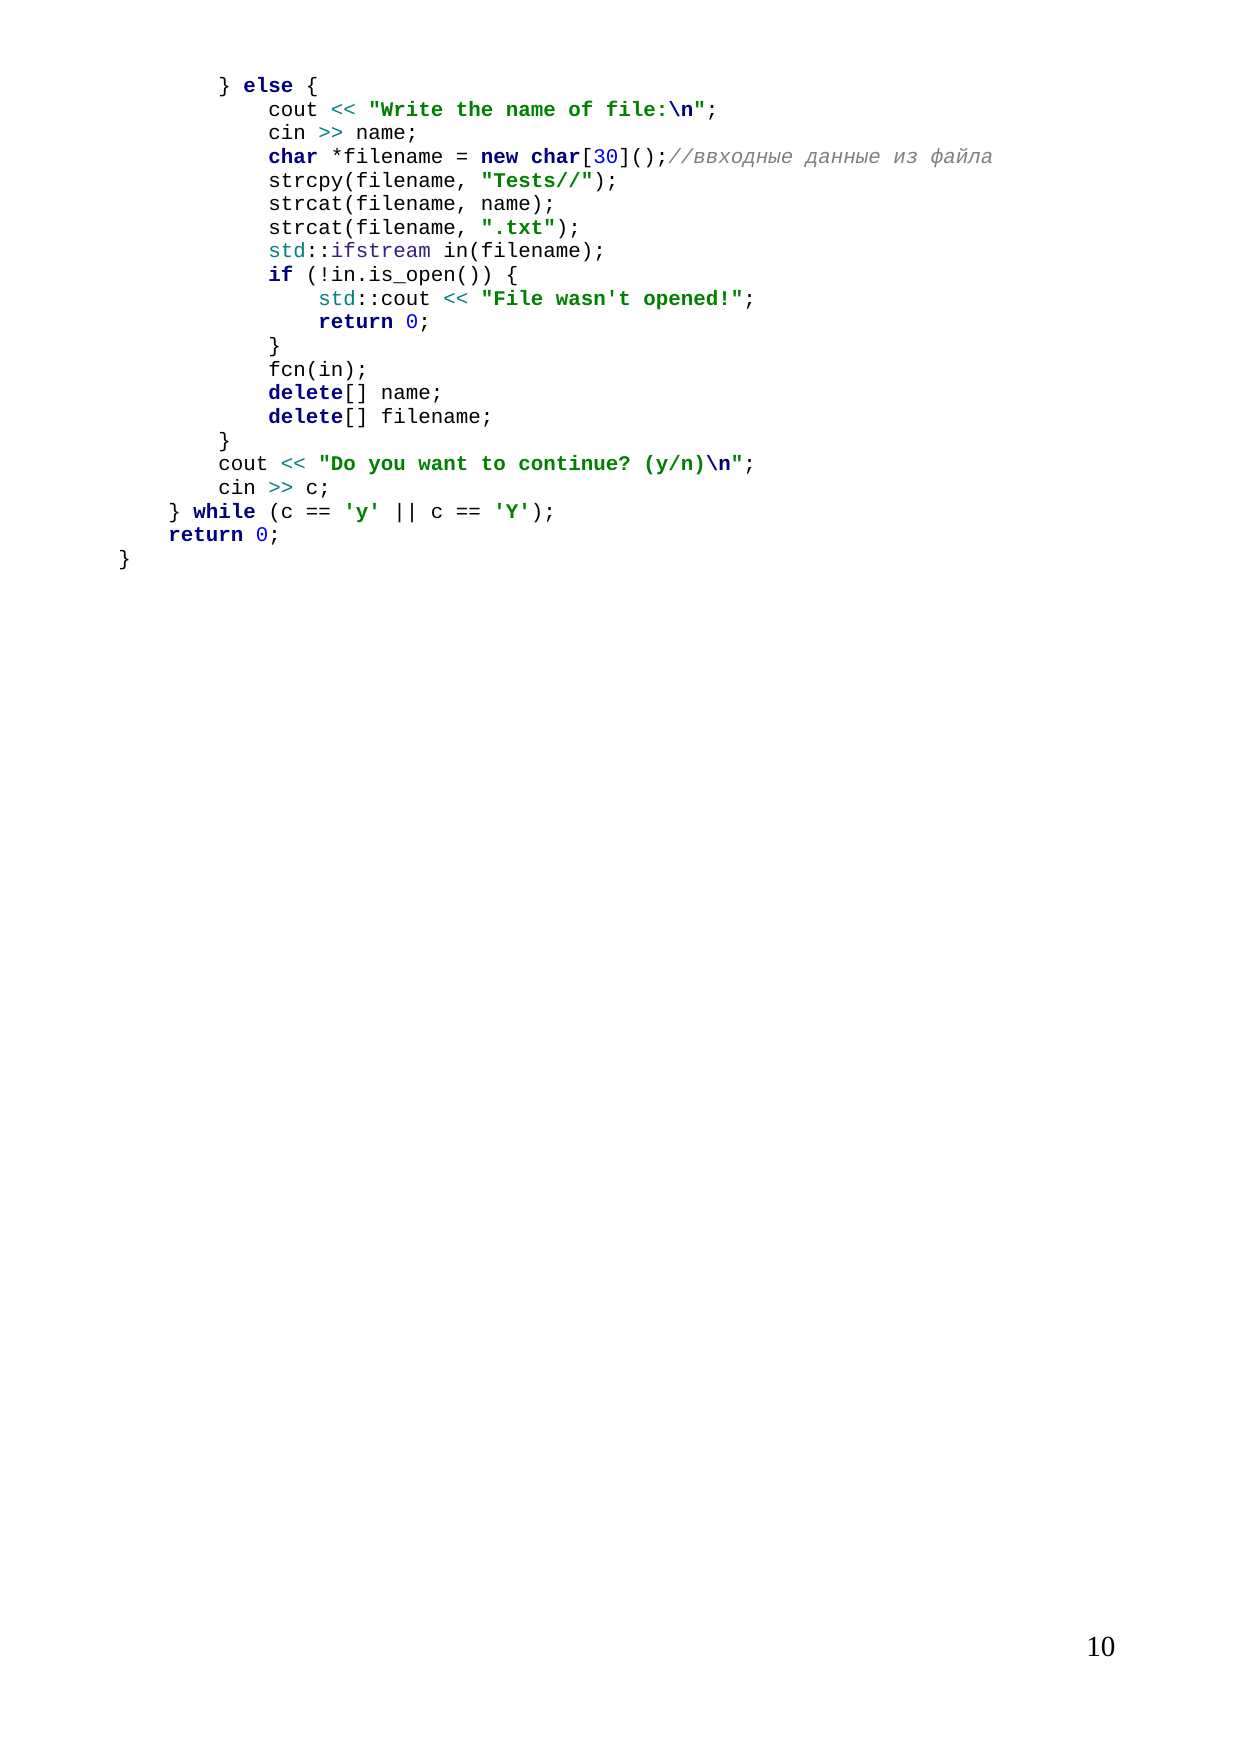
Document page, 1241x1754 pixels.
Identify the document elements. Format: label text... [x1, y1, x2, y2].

text } else { cout << "Write the name of file:\n"; cin >> name; char *filename = new char[30]();//ввходные данные из файла strcpy(filename, "Tests//"); strcat(filename, name); strcat(filename, ".txt"); std::ifstream in(filename); if (!in.is_open()) { std::cout << "File wasn't opened!"; return 0; } fcn(in); delete[] name; delete[] filename; } cout << "Do you want to continue? (y/n)\n"; cin >> c; } while (c == 'y' || c == 'Y'); return 0; } [118, 75, 1122, 572]
